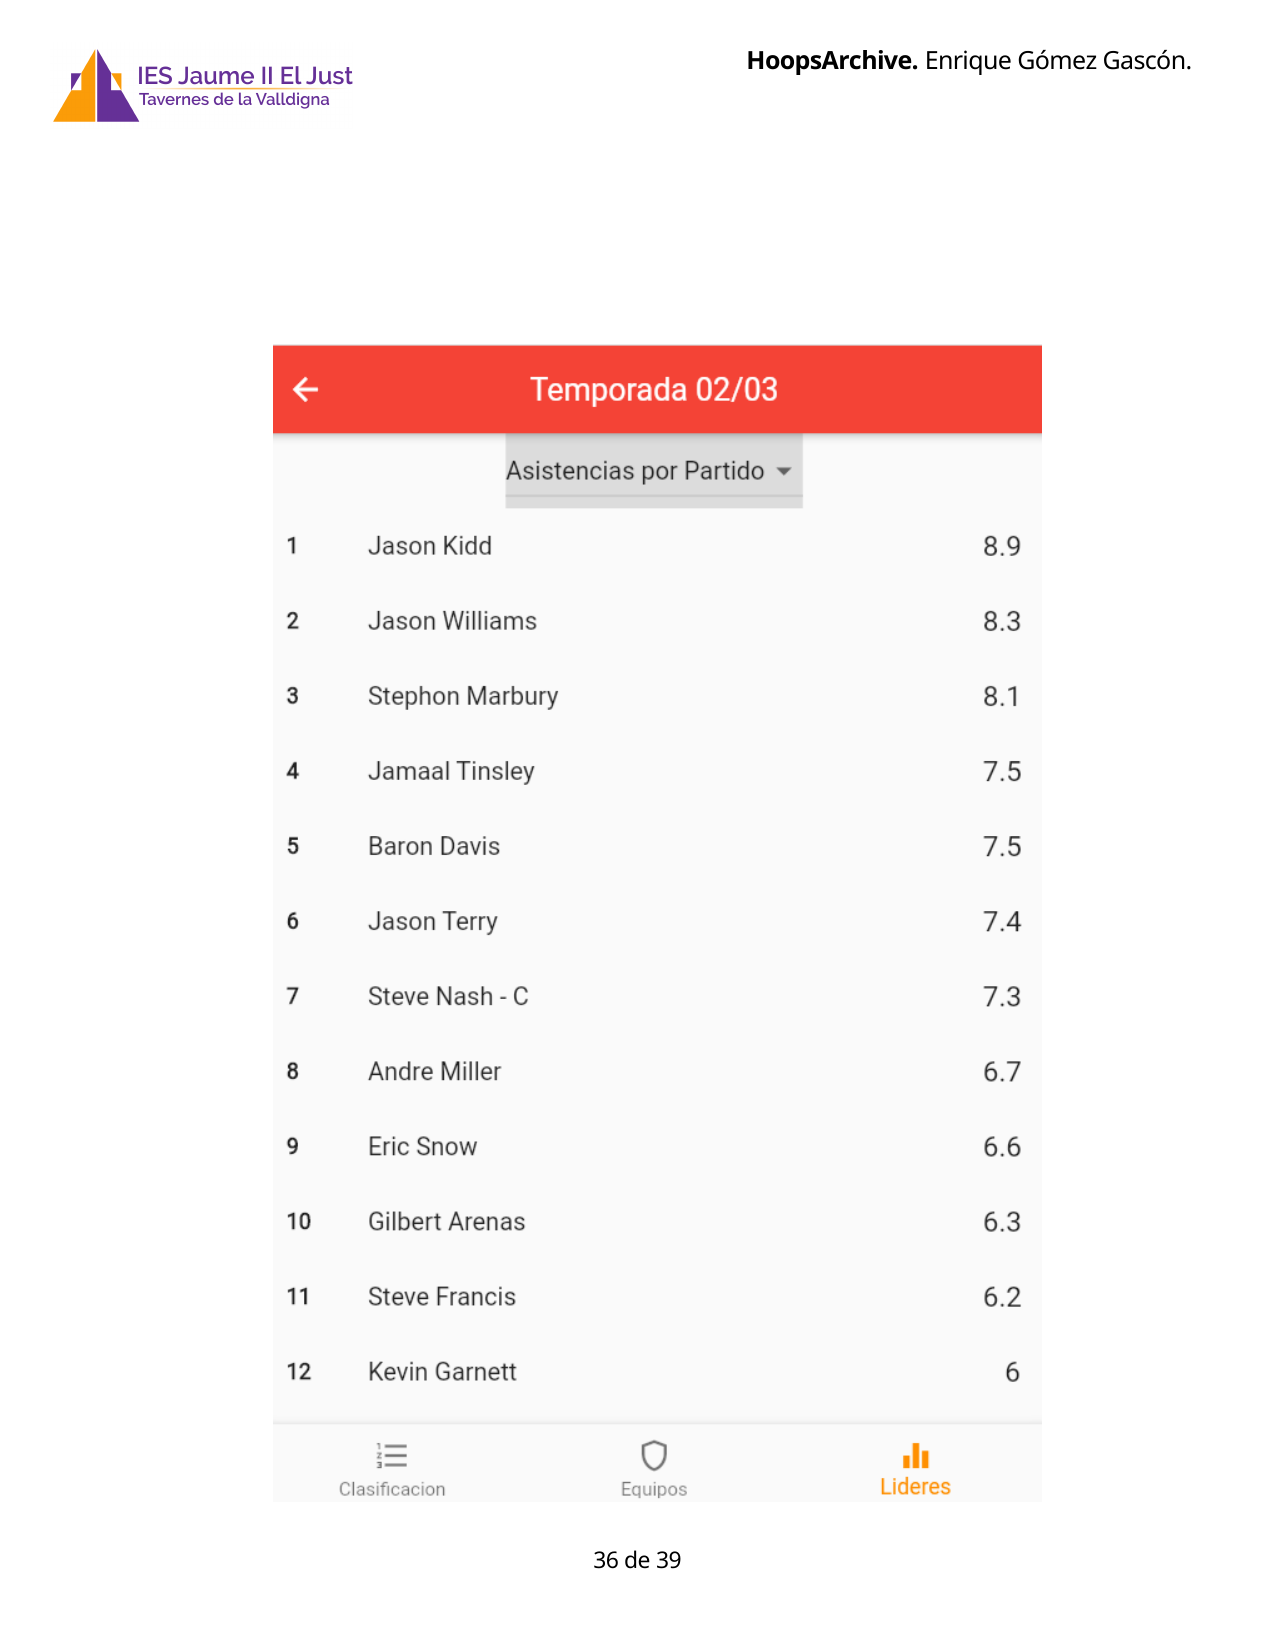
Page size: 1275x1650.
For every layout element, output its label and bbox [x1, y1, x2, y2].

picture [49, 42, 353, 129]
picture [273, 342, 1042, 1502]
